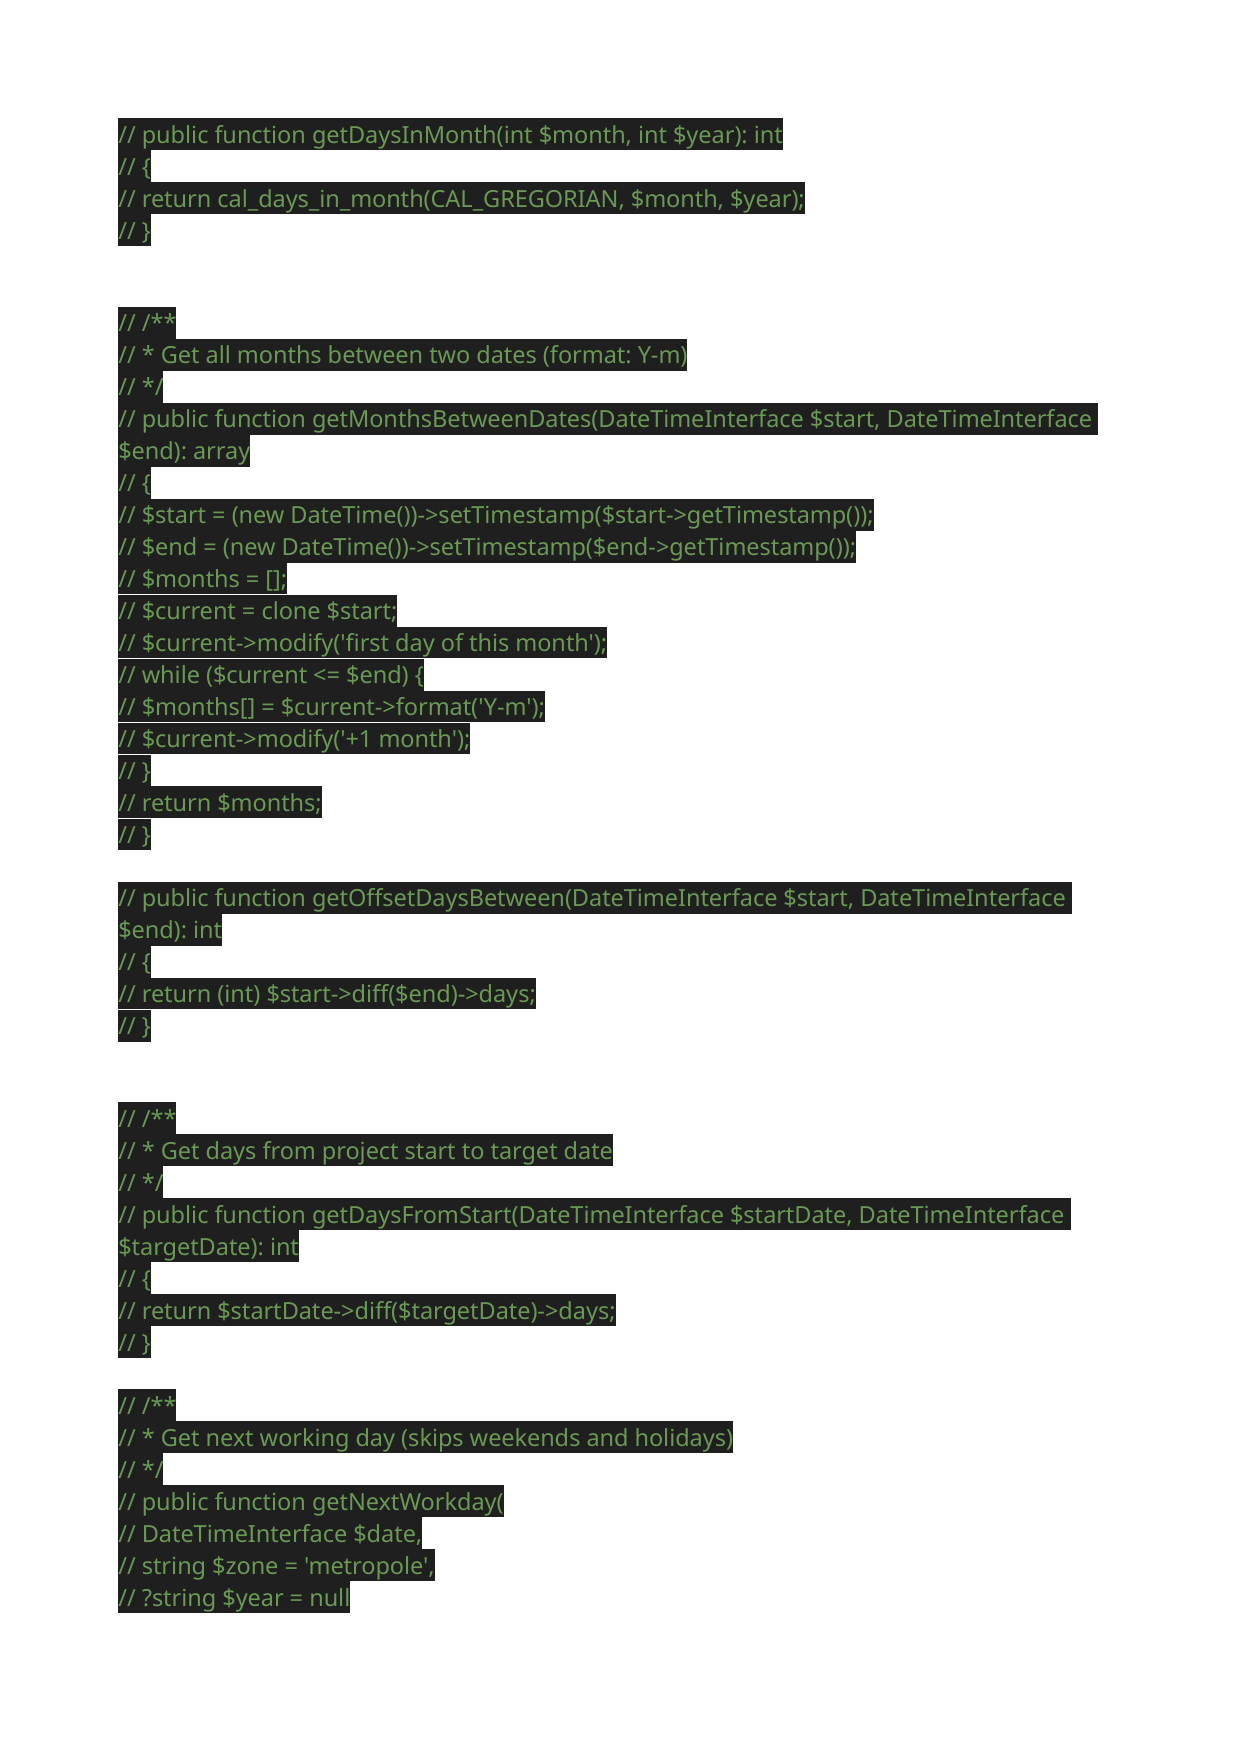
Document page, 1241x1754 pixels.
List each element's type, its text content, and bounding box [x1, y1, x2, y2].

text // */ [118, 371, 1122, 403]
text // public function getOffsetDaysBetween(DateTimeInterface $start, DateTimeInterface $end): int [118, 882, 1122, 946]
text // $start = (new DateTime())->setTimestamp($start->getTimestamp()); [118, 499, 1122, 531]
text // DateTimeInterface $date, [118, 1517, 1122, 1549]
text // * Get next working day (skips weekends and holidays) [118, 1421, 1122, 1453]
text // { [118, 467, 1122, 499]
text // * Get days from project start to target date [118, 1134, 1122, 1166]
text // { [118, 946, 1122, 978]
text // $end = (new DateTime())->setTimestamp($end->getTimestamp()); [118, 531, 1122, 563]
text // return $startDate->diff($targetDate)->days; [118, 1294, 1122, 1326]
text // /** [118, 1389, 1122, 1421]
text // } [118, 214, 1122, 246]
text // return $months; [118, 786, 1122, 818]
text // $months[] = $current->format('Y-m'); [118, 691, 1122, 722]
text // $current->modify('+1 month'); [118, 722, 1122, 754]
text // public function getDaysInMonth(int $month, int $year): int [118, 118, 1122, 150]
text // * Get all months between two dates (format: Y-m) [118, 339, 1122, 371]
text // return (int) $start->diff($end)->days; [118, 978, 1122, 1009]
text // $months = []; [118, 563, 1122, 594]
text // } [118, 1326, 1122, 1358]
text // $current = clone $start; [118, 594, 1122, 627]
text // return cal_days_in_month(CAL_GREGORIAN, $month, $year); [118, 182, 1122, 214]
text // public function getDaysFromStart(DateTimeInterface $startDate, DateTimeInterface $targetDate): int [118, 1198, 1122, 1262]
text // */ [118, 1453, 1122, 1485]
text // } [118, 754, 1122, 786]
text // */ [118, 1166, 1122, 1198]
text // public function getNextWorkday( [118, 1485, 1122, 1517]
text // string $zone = 'metropole', [118, 1549, 1122, 1581]
text // $current->modify('first day of this month'); [118, 627, 1122, 658]
text // ?string $year = null [118, 1581, 1122, 1613]
text // } [118, 1009, 1122, 1042]
text // /** [118, 307, 1122, 339]
text // } [118, 818, 1122, 850]
text // /** [118, 1102, 1122, 1134]
text // while ($current <= $end) { [118, 658, 1122, 691]
text // { [118, 150, 1122, 182]
text // { [118, 1262, 1122, 1294]
text // public function getMonthsBetweenDates(DateTimeInterface $start, DateTimeInterface $end): array [118, 403, 1122, 467]
